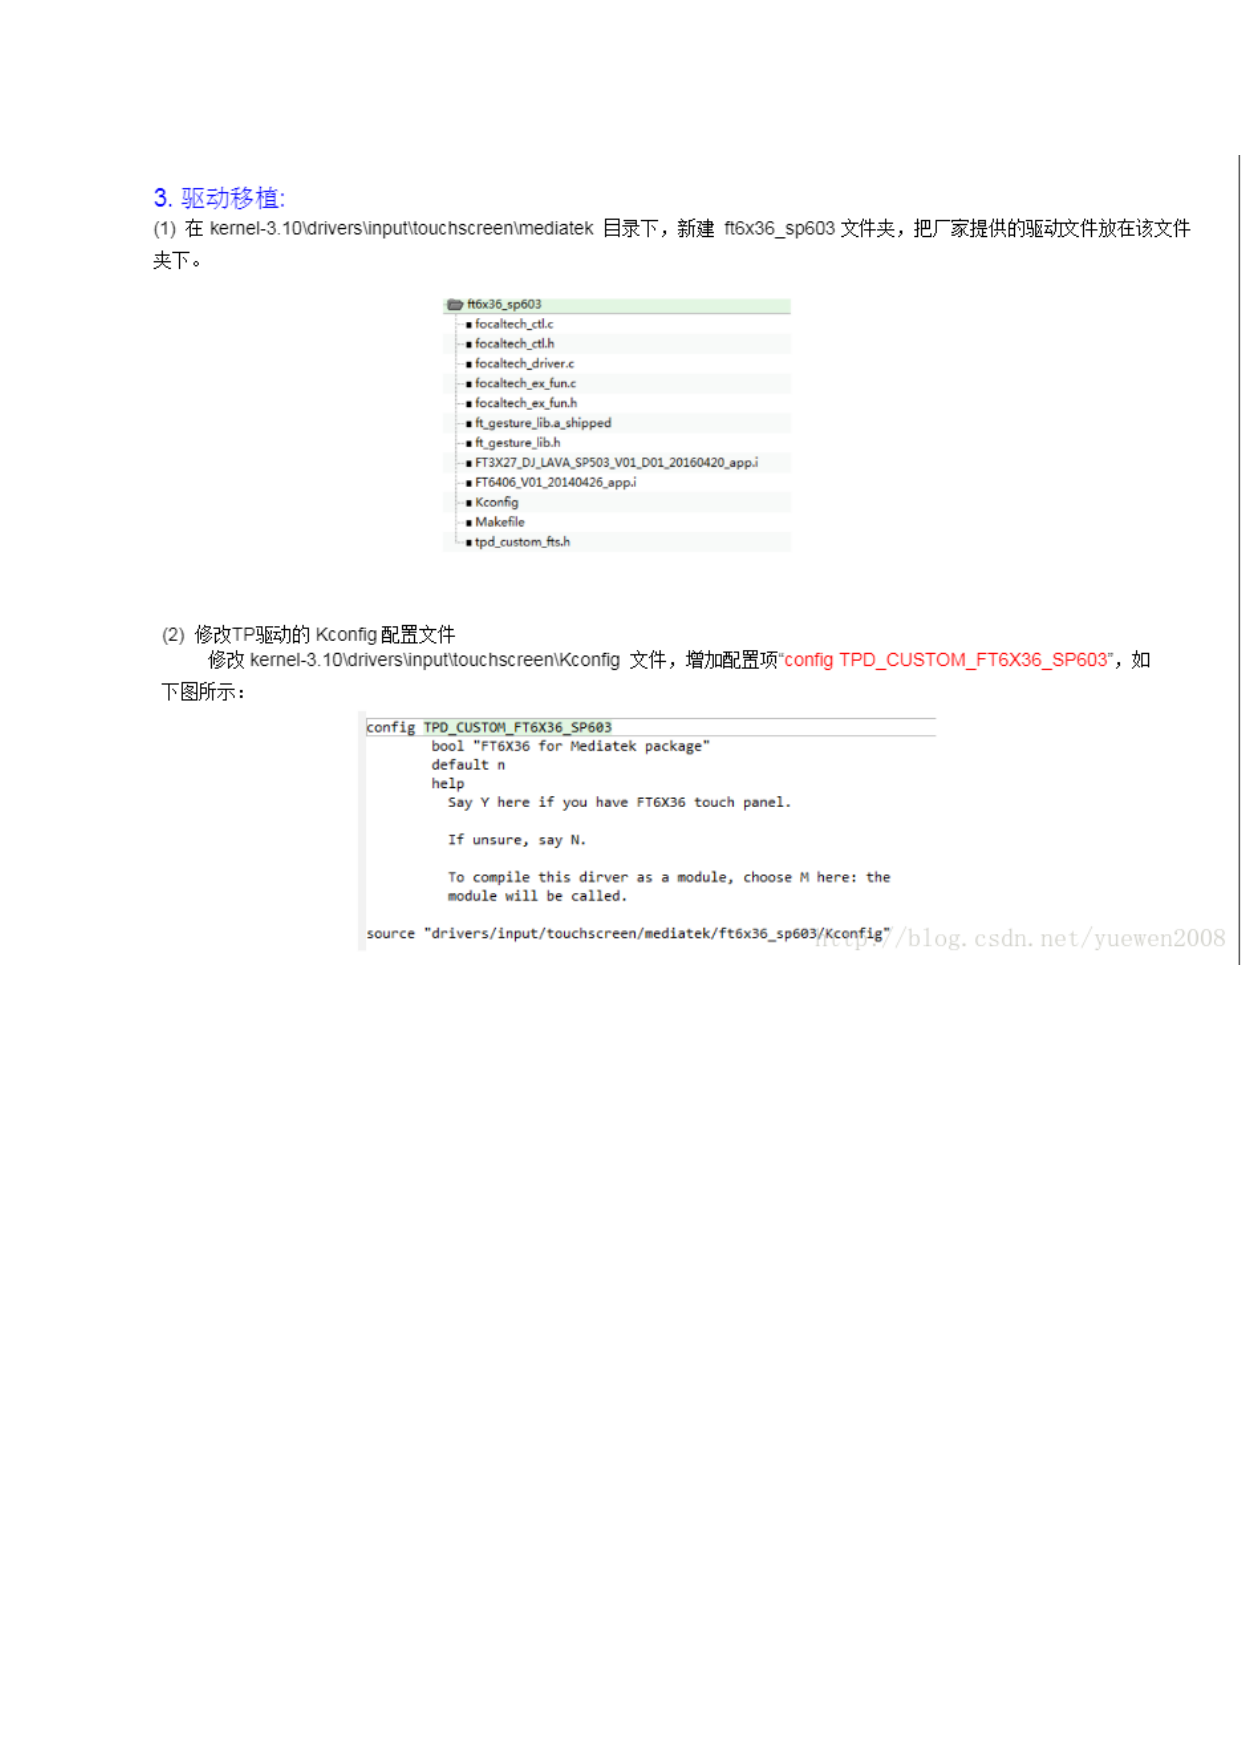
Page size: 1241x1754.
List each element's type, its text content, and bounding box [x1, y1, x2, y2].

picture [118, 155, 1241, 965]
text MTK TP 驱动分析 [118, 118, 1122, 155]
text MTK TP 驱动分析 [118, 965, 1122, 1002]
